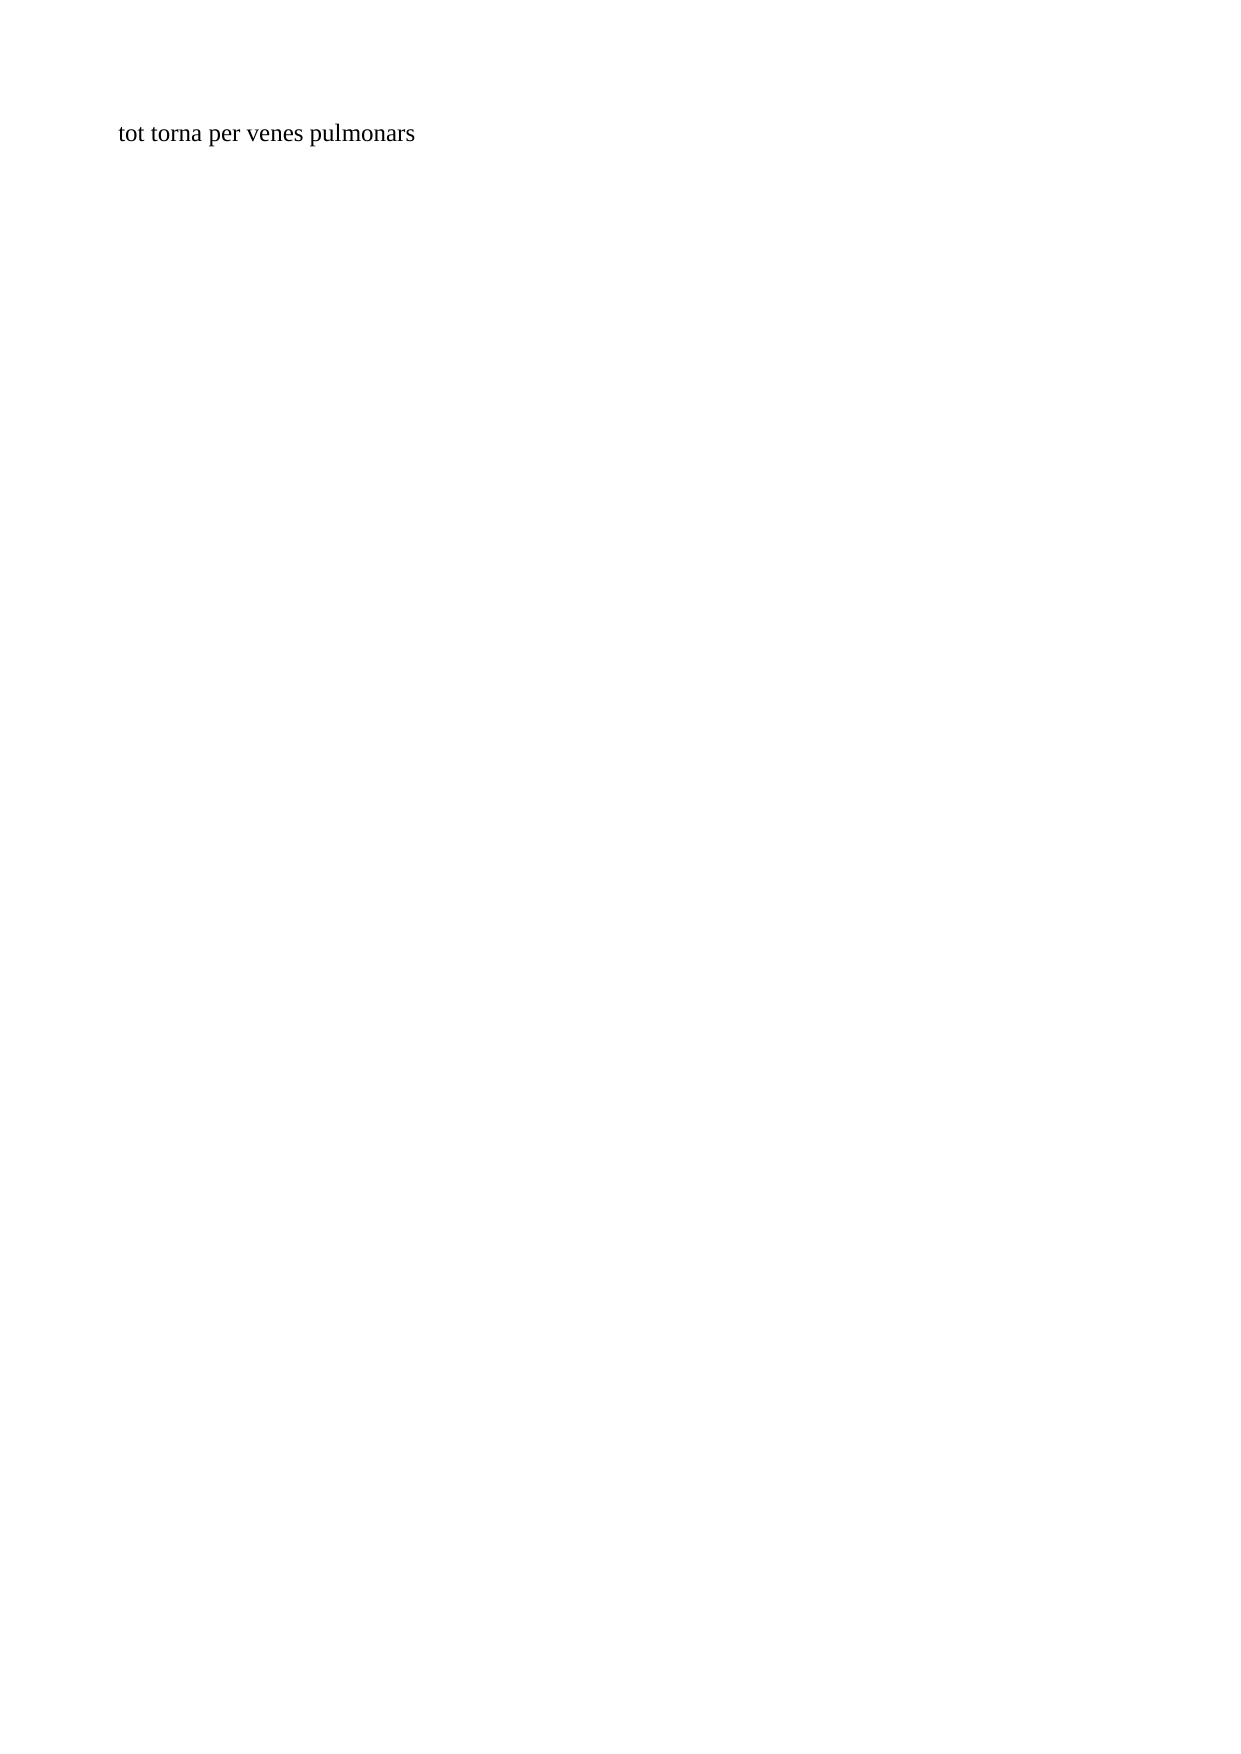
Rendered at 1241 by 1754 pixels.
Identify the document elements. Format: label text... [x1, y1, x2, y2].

text tot torna per venes pulmonars [118, 118, 1122, 147]
